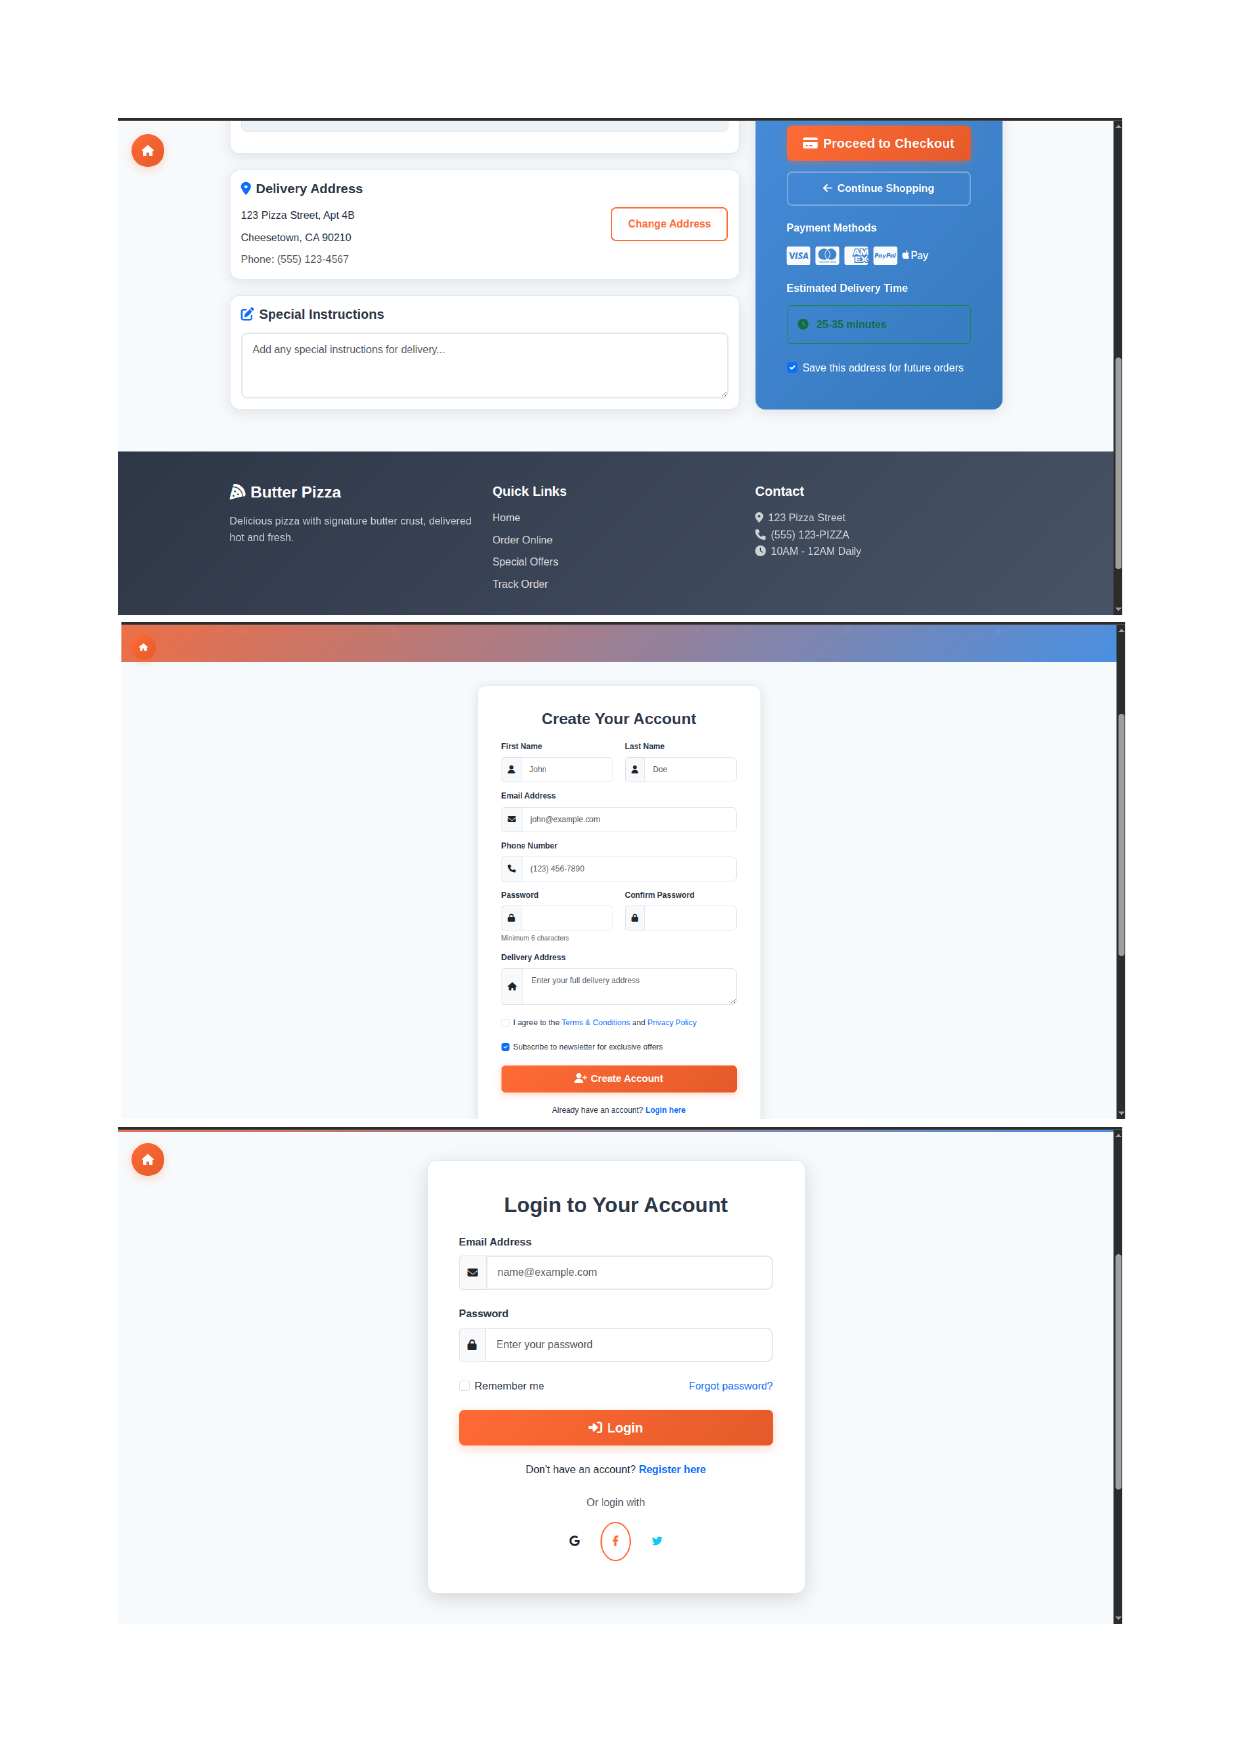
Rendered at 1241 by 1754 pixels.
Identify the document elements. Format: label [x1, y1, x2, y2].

picture [121, 622, 1126, 1119]
picture [118, 1127, 1123, 1624]
picture [118, 118, 1123, 615]
